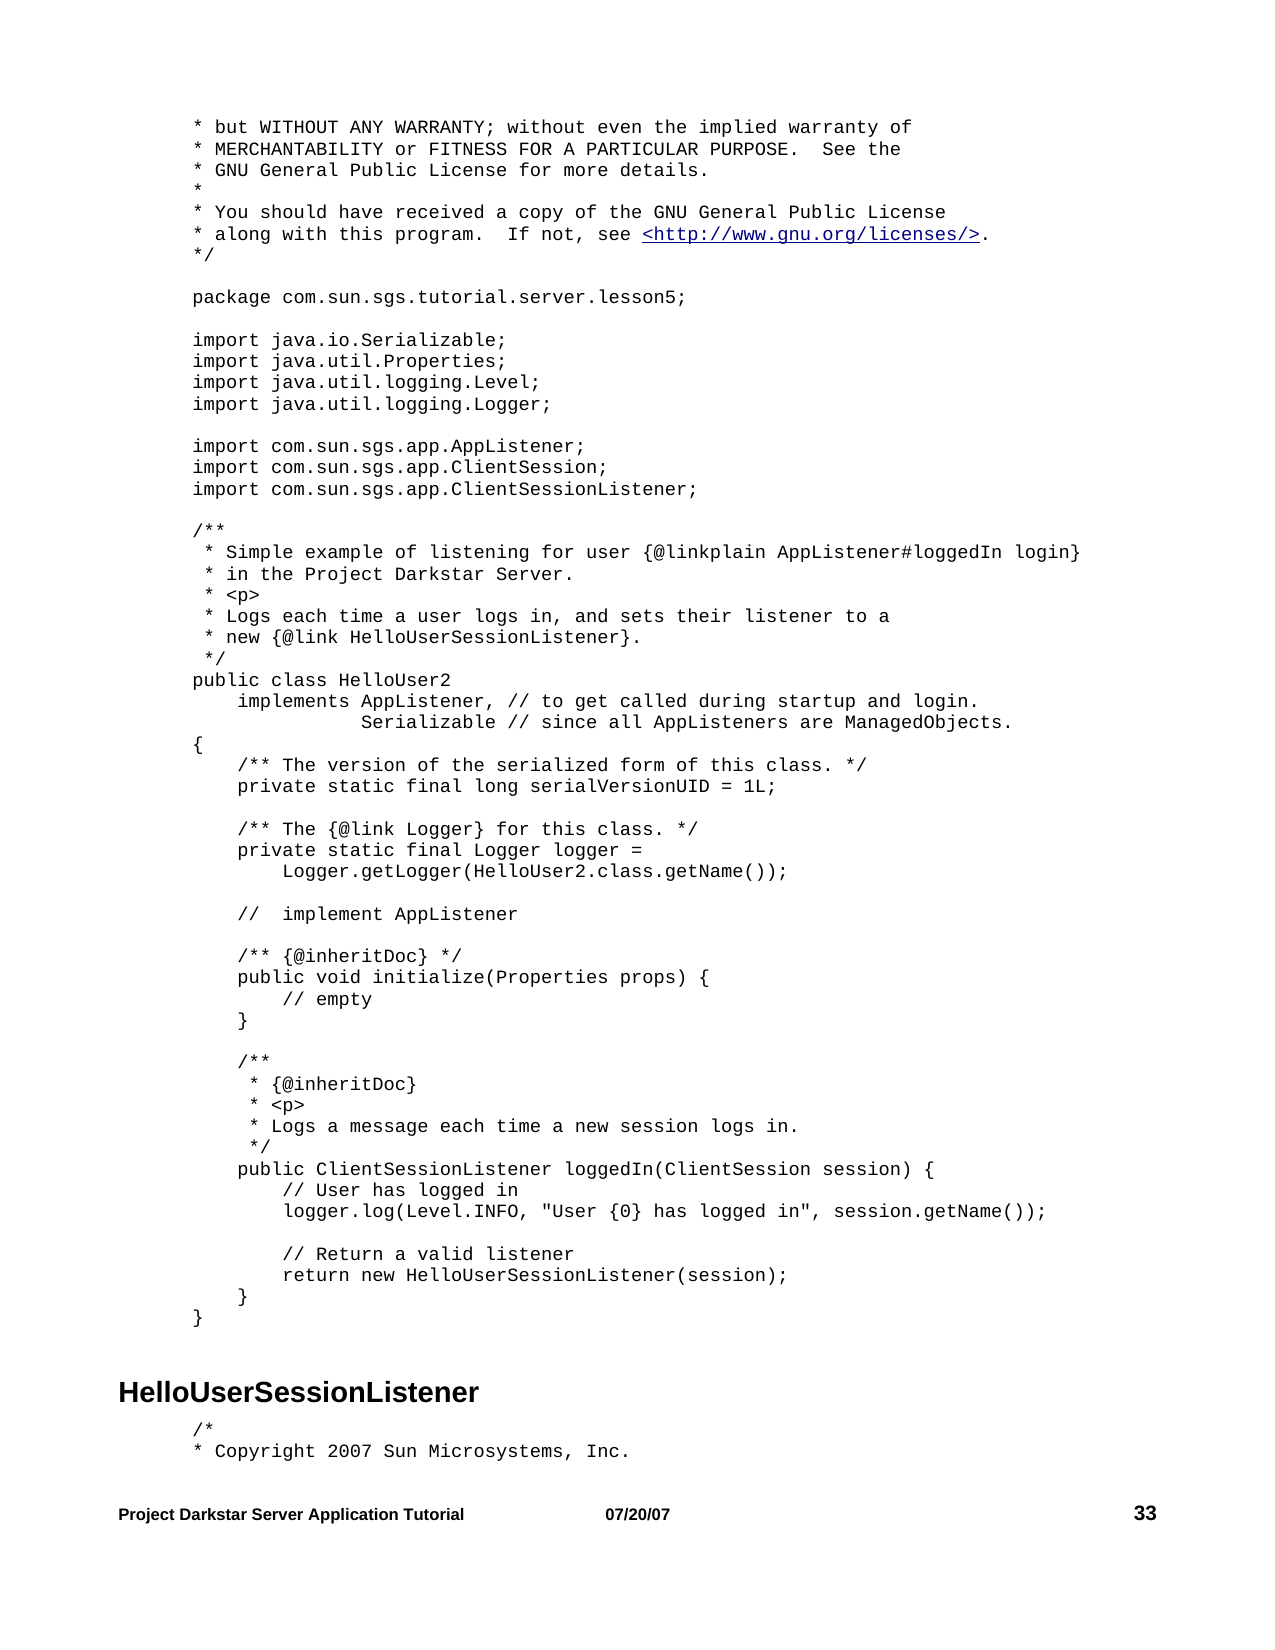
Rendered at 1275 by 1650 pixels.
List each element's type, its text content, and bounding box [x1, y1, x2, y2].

text * but WITHOUT ANY WARRANTY; without even the implied warranty of * MERCHANTABILITY or FITNESS FOR A PARTICULAR PURPOSE. See the * GNU General Public License for more details. * * You should have received a copy of the GNU General Public License * along with this program. If not, see <http://www.gnu.org/licenses/>. */ package com.sun.sgs.tutorial.server.lesson5; import java.io.Serializable; import java.util.Properties; import java.util.logging.Level; import java.util.logging.Logger; import com.sun.sgs.app.AppListener; import com.sun.sgs.app.ClientSession; import com.sun.sgs.app.ClientSessionListener; /** * Simple example of listening for user {@linkplain AppListener#loggedIn login} * in the Project Darkstar Server. * <p> * Logs each time a user logs in, and sets their listener to a * new {@link HelloUserSessionListener}. */ public class HelloUser2 implements AppListener, // to get called during startup and login. Serializable // since all AppListeners are ManagedObjects. { /** The version of the serialized form of this class. */ private static final long serialVersionUID = 1L; /** The {@link Logger} for this class. */ private static final Logger logger = Logger.getLogger(HelloUser2.class.getName()); // implement AppListener /** {@inheritDoc} */ public void initialize(Properties props) { // empty } /** * {@inheritDoc} * <p> * Logs a message each time a new session logs in. */ public ClientSessionListener loggedIn(ClientSession session) { // User has logged in logger.log(Level.INFO, "User {0} has logged in", session.getName()); // Return a valid listener return new HelloUserSessionListener(session); } } [192, 118, 1098, 1351]
subtitle HelloUserSessionListener [118, 1376, 1157, 1408]
text /* * Copyright 2007 Sun Microsystems, Inc. [192, 1421, 1098, 1463]
